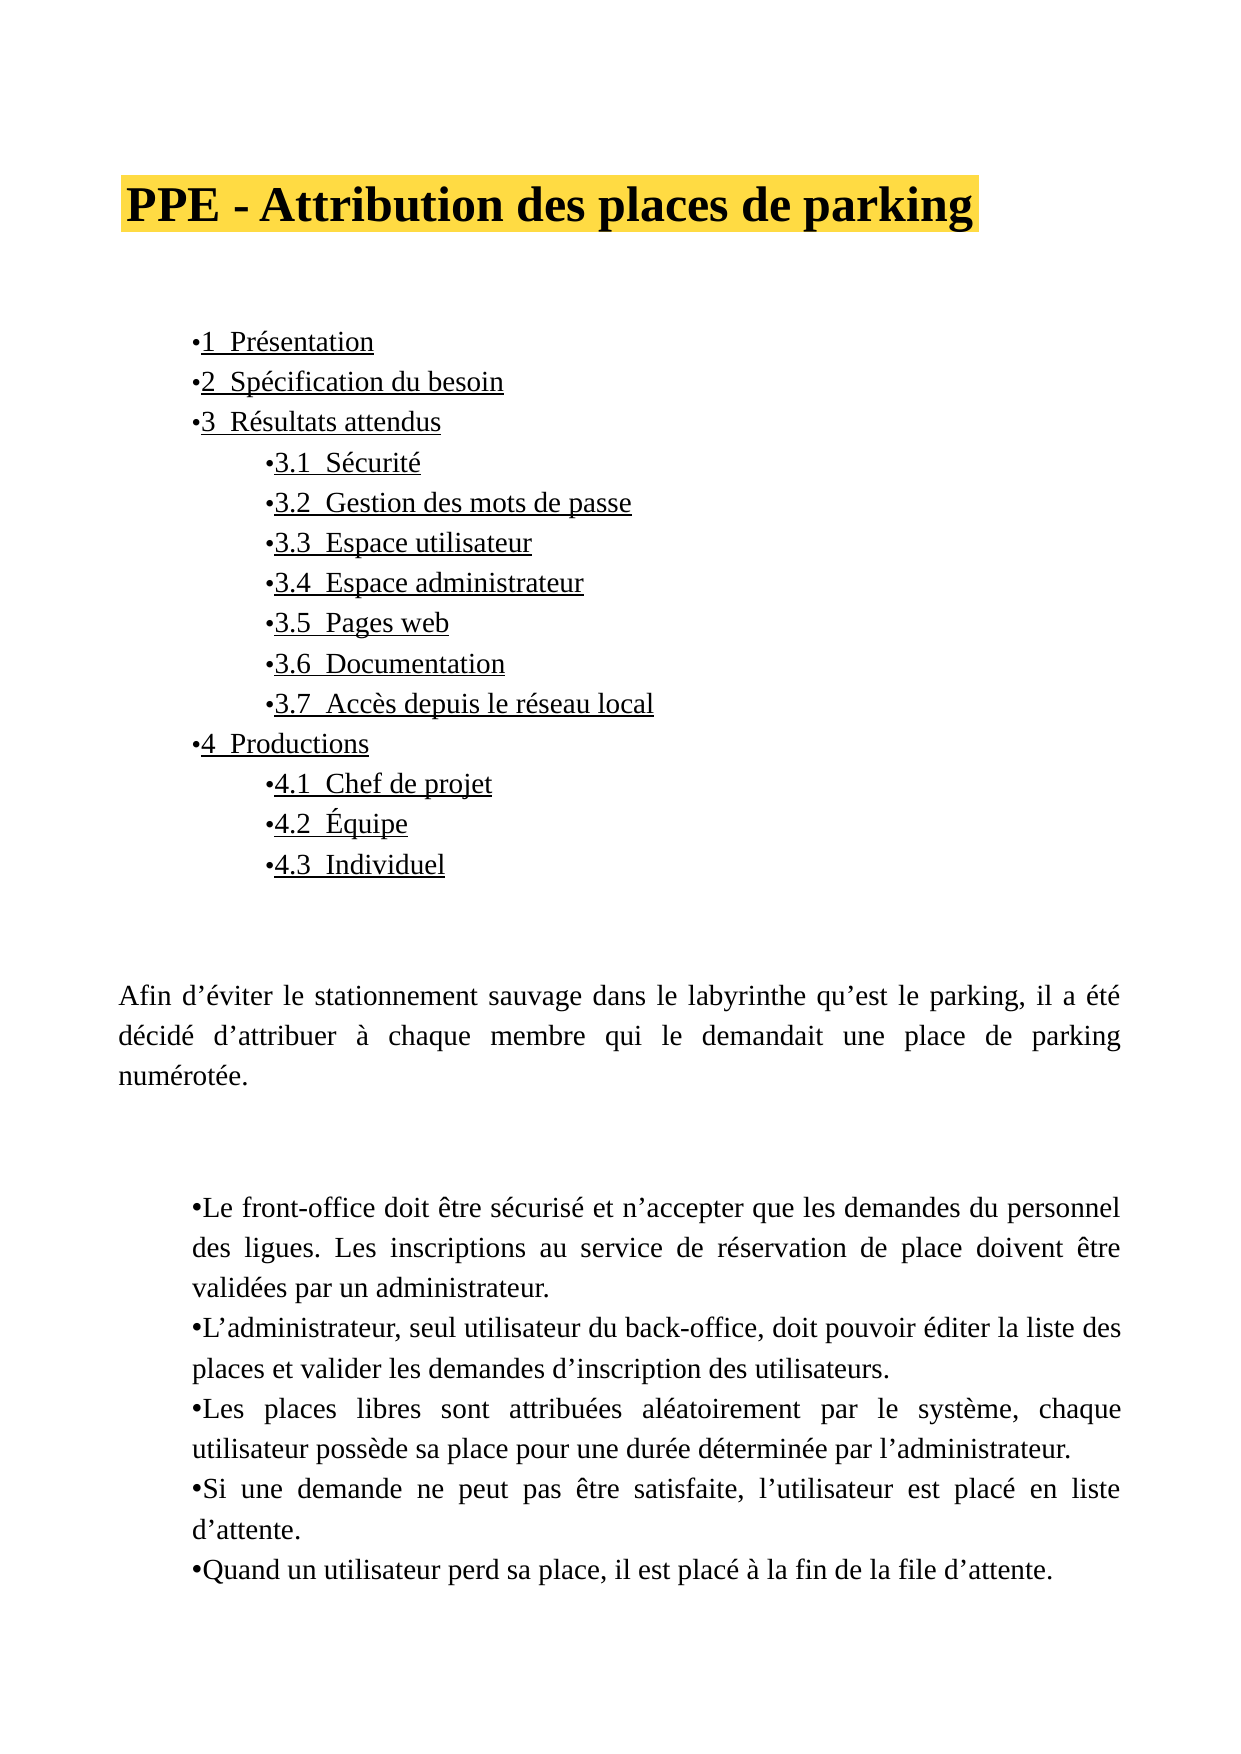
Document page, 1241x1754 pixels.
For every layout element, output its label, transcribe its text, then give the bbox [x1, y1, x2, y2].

list 4.2 Équipe [118, 807, 1122, 840]
list 3.5 Pages web [118, 606, 1122, 639]
list 3.3 Espace utilisateur [118, 525, 1122, 559]
list Les places libres sont attribuées aléatoirement par le système, chaque utilisateur possède sa place pour une durée déterminée par l’administrateur. [118, 1391, 1122, 1465]
list Si une demande ne peut pas être satisfaite, l’utilisateur est placé en liste d’attente. [118, 1472, 1122, 1545]
list 3.1 Sécurité [118, 445, 1122, 478]
list 1 Présentation [118, 324, 1122, 358]
list 3.7 Accès depuis le réseau local [118, 686, 1122, 719]
list 4.1 Chef de projet [118, 766, 1122, 800]
subtitle Table des matières [118, 268, 1122, 312]
list Quand un utilisateur perd sa place, il est placé à la fin de la file d’attente. [118, 1552, 1122, 1586]
text Afin d’éviter le stationnement sauvage dans le labyrinthe qu’est le parking, il a été décidé d’attribuer à chaque membre qui le demandait une place de parking numérotée. [118, 978, 1122, 1092]
table_header PPE - Attribution des places de parking [118, 147, 982, 248]
subtitle 1 Présentation [118, 922, 1122, 966]
list L’administrateur, seul utilisateur du back-office, doit pouvoir éditer la liste des places et valider les demandes d’inscription des utilisateurs. [118, 1311, 1122, 1384]
list 4 Productions [118, 726, 1122, 760]
list Le front-office doit être sécurisé et n’accepter que les demandes du personnel des ligues. Les inscriptions au service de réservation de place doivent être validées par un administrateur. [118, 1190, 1122, 1304]
list 4.3 Individuel [118, 847, 1122, 880]
list 2 Spécification du besoin [118, 364, 1122, 398]
subtitle 2 Spécification du besoin [118, 1134, 1122, 1177]
list 3.2 Gestion des mots de passe [118, 485, 1122, 518]
list 3 Résultats attendus [118, 404, 1122, 438]
list 3.4 Espace administrateur [118, 565, 1122, 599]
list 3.6 Documentation [118, 646, 1122, 679]
